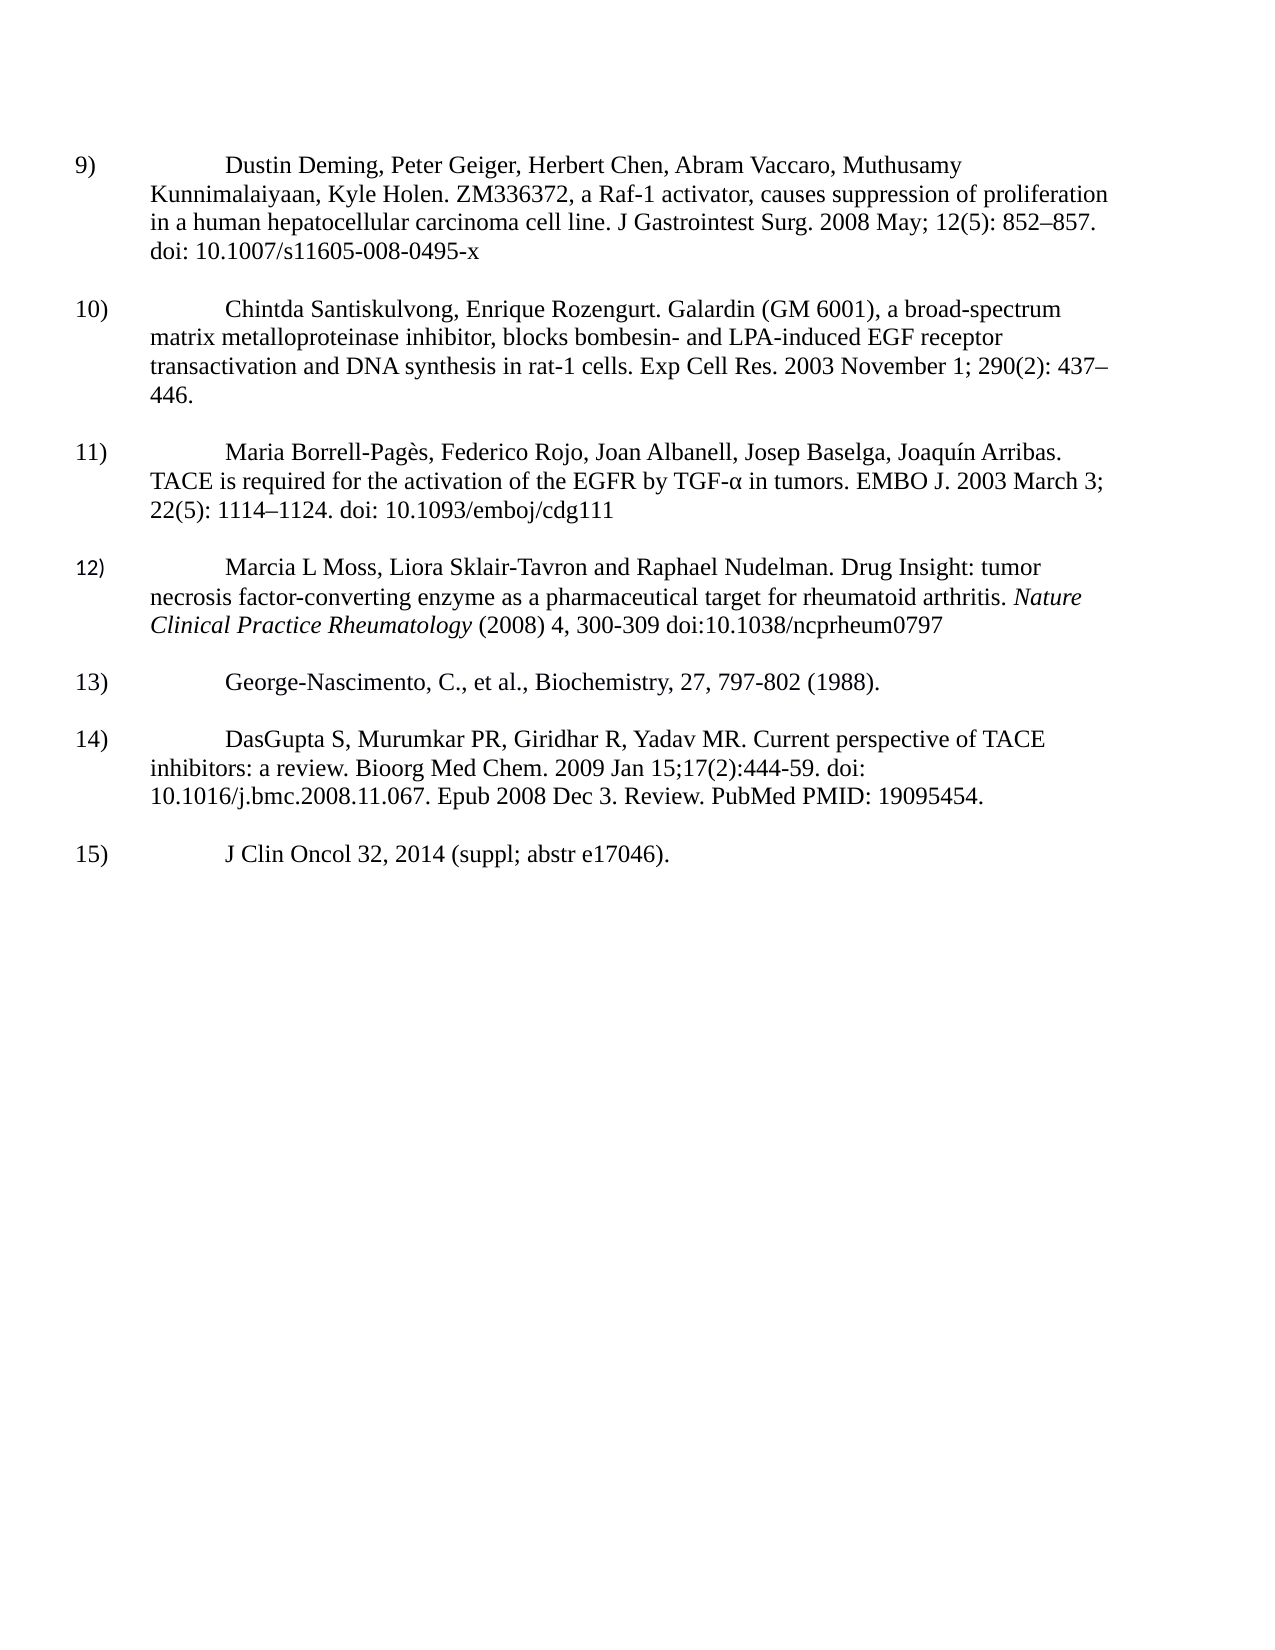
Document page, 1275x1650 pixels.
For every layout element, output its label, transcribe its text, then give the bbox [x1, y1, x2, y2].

list Marcia L Moss, Liora Sklair-Tavron and Raphael Nudelman. Drug Insight: tumor necrosis factor-converting enzyme as a pharmaceutical target for rheumatoid arthritis. Nature Clinical Practice Rheumatology (2008) 4, 300-309 doi:10.1038/ncprheum0797 [75, 552, 1125, 639]
list Chintda Santiskulvong, Enrique Rozengurt. Galardin (GM 6001), a broad-spectrum matrix metalloproteinase inhibitor, blocks bombesin- and LPA-induced EGF receptor transactivation and DNA synthesis in rat-1 cells. Exp Cell Res. 2003 November 1; 290(2): 437–446. [75, 294, 1125, 409]
list Maria Borrell-Pagès, Federico Rojo, Joan Albanell, Josep Baselga, Joaquín Arribas. TACE is required for the activation of the EGFR by TGF-α in tumors. EMBO J. 2003 March 3; 22(5): 1114–1124. doi: 10.1093/emboj/cdg111 [75, 437, 1125, 524]
list DasGupta S, Murumkar PR, Giridhar R, Yadav MR. Current perspective of TACE inhibitors: a review. Bioorg Med Chem. 2009 Jan 15;17(2):444-59. doi: 10.1016/j.bmc.2008.11.067. Epub 2008 Dec 3. Review. PubMed PMID: 19095454. [75, 724, 1125, 810]
list Dustin Deming, Peter Geiger, Herbert Chen, Abram Vaccaro, Muthusamy Kunnimalaiyaan, Kyle Holen. ZM336372, a Raf-1 activator, causes suppression of proliferation in a human hepatocellular carcinoma cell line. J Gastrointest Surg. 2008 May; 12(5): 852–857. doi: 10.1007/s11605-008-0495-x [75, 150, 1125, 265]
list J Clin Oncol 32, 2014 (suppl; abstr e17046). [75, 839, 1125, 868]
list George-Nascimento, C., et al., Biochemistry, 27, 797-802 (1988). [75, 667, 1125, 696]
